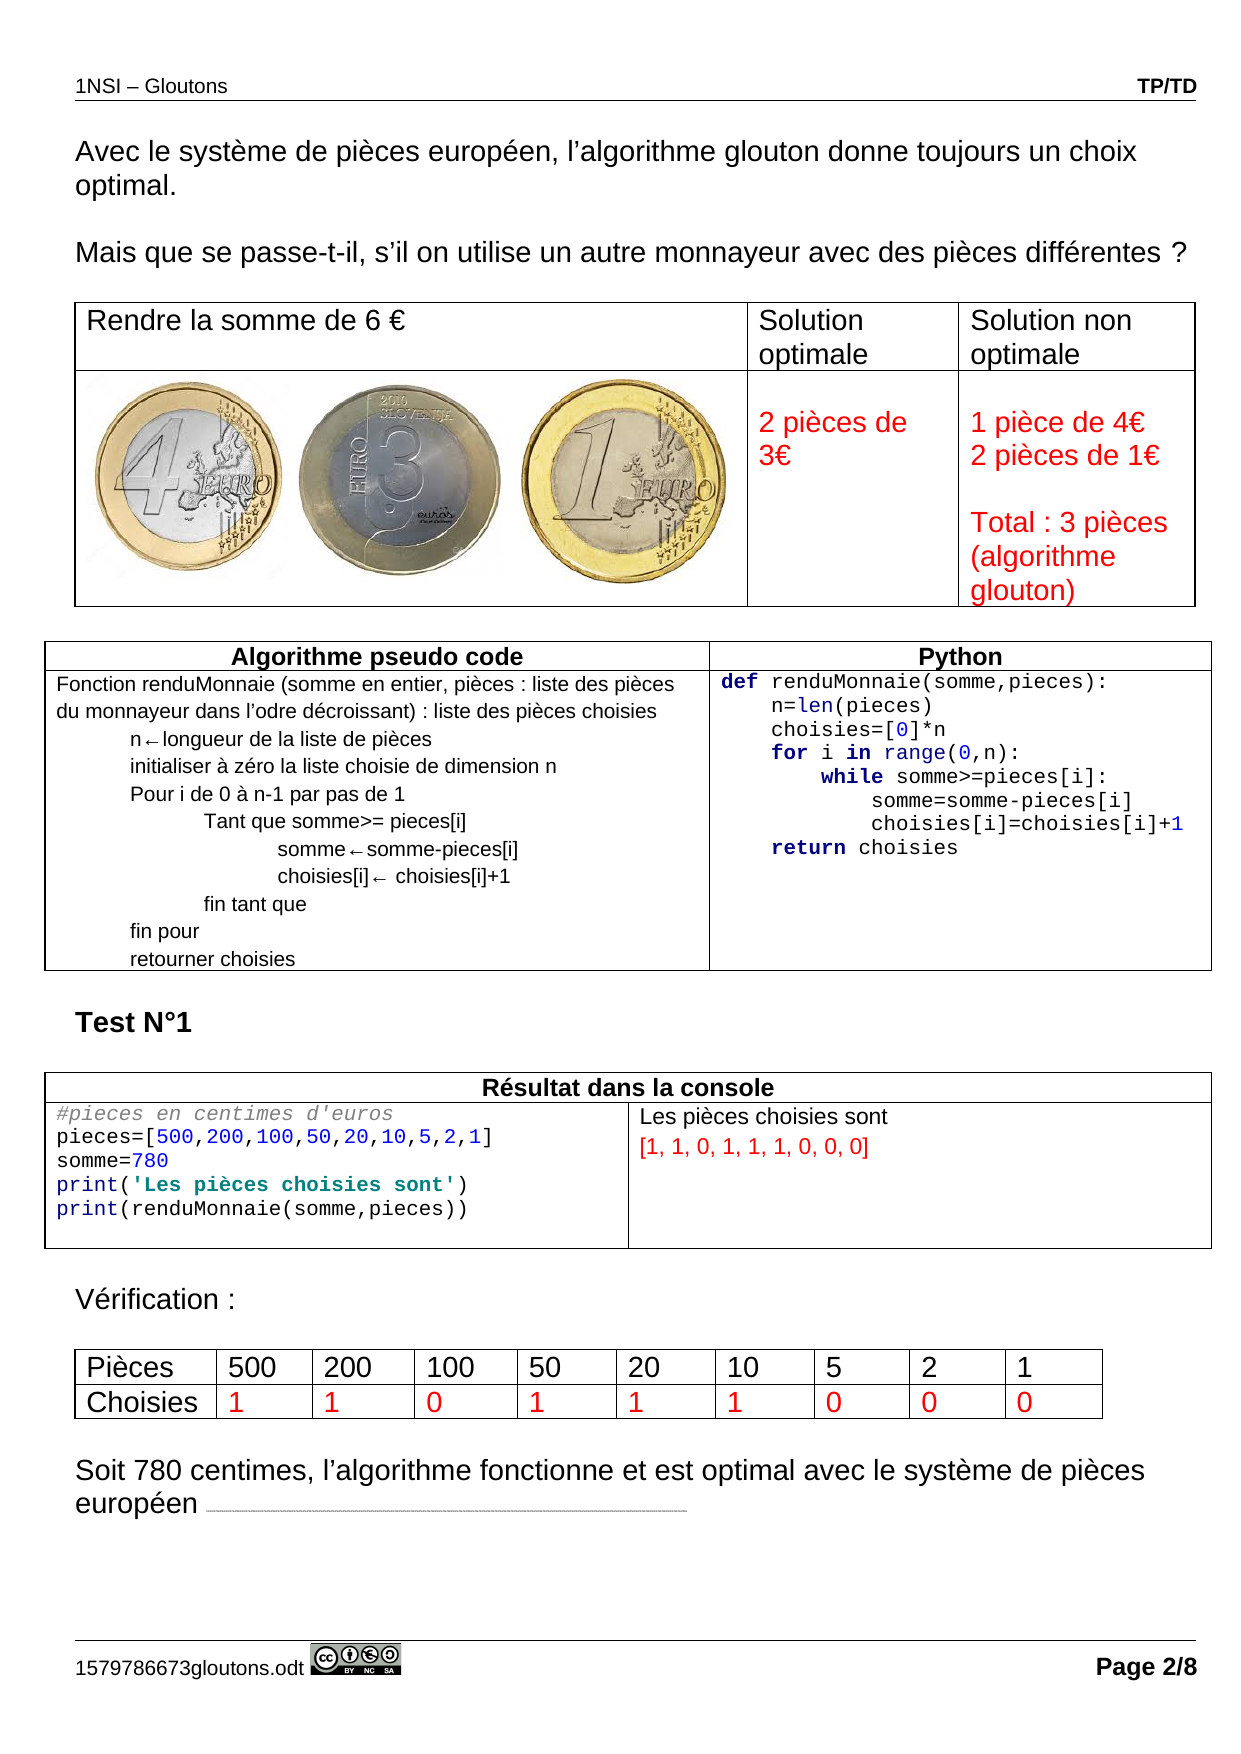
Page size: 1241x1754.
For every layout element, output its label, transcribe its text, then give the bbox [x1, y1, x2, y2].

table_cell def renduMonnaie(somme,pieces): n=len(pieces) choisies=[0]*n for i in range(0,n): while somme>=pieces[i]: somme=somme-pieces[i] choisies[i]=choisies[i]+1 return choisies [710, 671, 1211, 970]
table_cell 0 [1006, 1385, 1102, 1418]
table_cell Choisies [76, 1385, 216, 1418]
text Test N°1 [75, 1005, 1196, 1038]
table_header 10 [716, 1350, 814, 1384]
table_cell 1 [518, 1385, 616, 1418]
text Avec le système de pièces européen, l’algorithme glouton donne toujours un choix optimal. [75, 134, 1196, 201]
table_cell 0 [910, 1385, 1005, 1418]
text Mais que se passe-t-il, s’il on utilise un autre monnayeur avec des pièces différentes ? [75, 235, 1196, 268]
table_header Solution non optimale [959, 303, 1194, 370]
text Vérification : [75, 1282, 1196, 1316]
table_header 100 [415, 1350, 517, 1384]
table_header Pièces [76, 1350, 216, 1384]
table_header 2 [910, 1350, 1005, 1384]
table_header Rendre la somme de 6 € [76, 303, 747, 370]
table_cell 1 [617, 1385, 715, 1418]
table_cell Fonction renduMonnaie (somme en entier, pièces : liste des pièces du monnayeur dans l’odre décroissant) : liste des pièces choisies n←longueur de la liste de pièces initialiser à zéro la liste choisie de dimension n Pour i de 0 à n-1 par pas de 1 Tant que somme>= pieces[i] somme←somme-pieces[i] choisies[i]← choisies[i]+1 fin tant que fin pour retourner choisies [46, 671, 709, 970]
table_cell 2 pièces de 3€ [748, 371, 958, 606]
table_cell 1 [716, 1385, 814, 1418]
table_header 50 [518, 1350, 616, 1384]
picture [310, 1643, 402, 1675]
table_cell Les pièces choisies sont [1, 1, 0, 1, 1, 1, 0, 0, 0] [629, 1103, 1211, 1247]
table_header 500 [217, 1350, 312, 1384]
table_header 20 [617, 1350, 715, 1384]
table_header 200 [313, 1350, 414, 1384]
table_header 1 [1006, 1350, 1102, 1384]
table_cell #pieces en centimes d'euros pieces=[500,200,100,50,20,10,5,2,1] somme=780 print('Les pièces choisies sont') print(renduMonnaie(somme,pieces)) [46, 1103, 628, 1247]
table_cell [76, 371, 747, 606]
table_cell 1 [217, 1385, 312, 1418]
table_cell 1 pièce de 4€ 2 pièces de 1€ Total : 3 pièces (algorithme glouton) [959, 371, 1194, 606]
table_header Résultat dans la console [46, 1073, 1211, 1102]
text Soit 780 centimes, l’algorithme fonctionne et est optimal avec le système de pièces européen hhhhhhhhhhhhhhhhhhhhhhhhhhhhhhhhhhhhhhhhhhhhhhhhhhhhhhhhhhhhhhhhhhhhhhhhhhhhhhhhhhhhhhhhhhhhhhhhhhhhhhhhhhhhhhhhhhhhhhhhhhhhhhhhhhhhhhhhhhhhhhhhhhhhhhhhhhhhhhhhhhhhhhhhhhhhhhhhhhhhhhhhhhhhhhhhhhhhhhhhhhhhhhhhhhhhhhhhhhhhhhhhhhhhhhhhhhhhhhhhhhhhhhhhhhhhhhhhhhhhhhhhhhhhhhhhhhhhhhhhhhhhhhhhhhhhhhhhhhhhhhhhhhhhhhhhhhhhhhhhhhhhhhhhhhhhhhhhhhhhhhhhhhhhhhhhhhhhhhhh [75, 1453, 1196, 1520]
table_cell 0 [815, 1385, 909, 1418]
table_header Python [710, 642, 1211, 670]
table_header Solution optimale [748, 303, 958, 370]
table_cell 0 [415, 1385, 517, 1418]
table_header Algorithme pseudo code [46, 642, 709, 670]
table_cell 1 [313, 1385, 414, 1418]
table_header 5 [815, 1350, 909, 1384]
